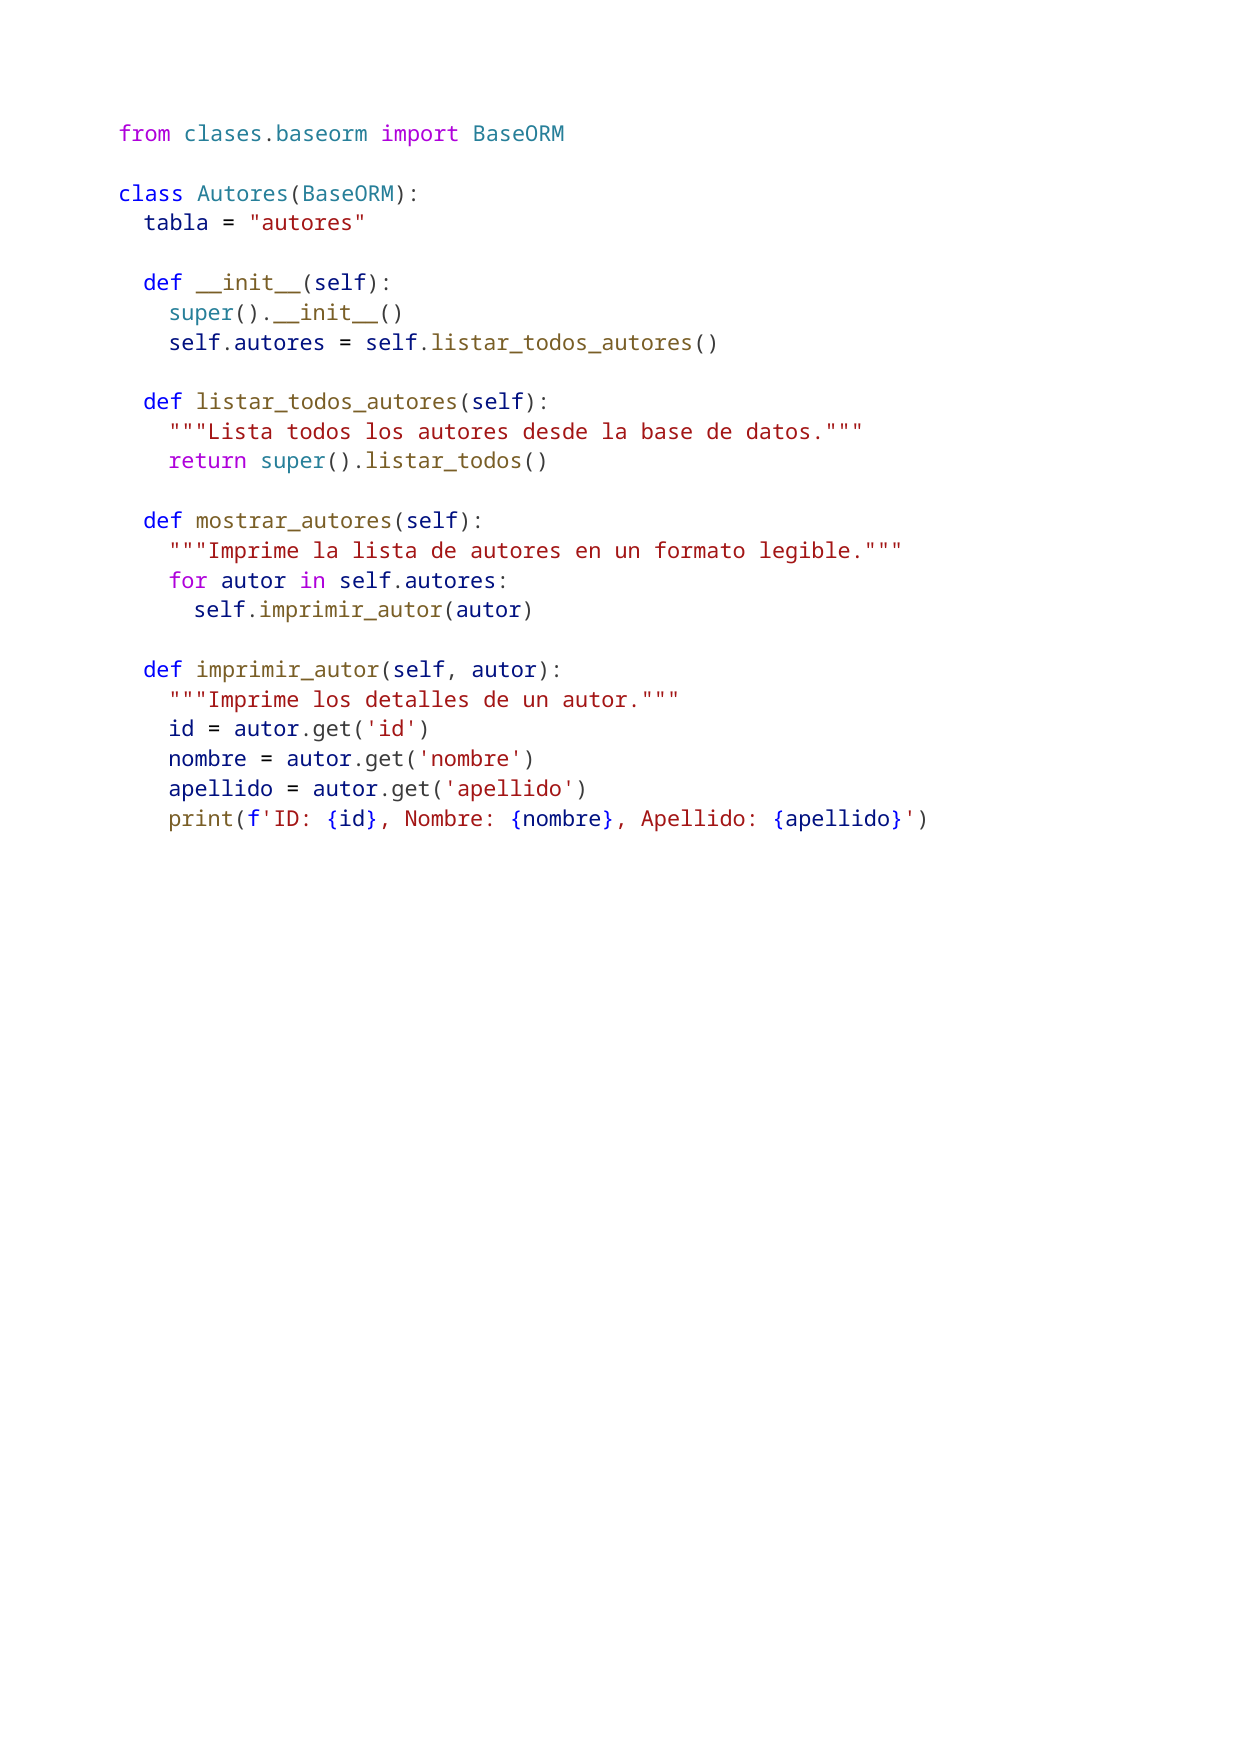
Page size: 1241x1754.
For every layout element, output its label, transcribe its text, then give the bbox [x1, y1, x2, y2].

text self.autores = self.listar_todos_autores() [118, 326, 1122, 356]
text for autor in self.autores: [118, 564, 1122, 594]
text def __init__(self): [118, 267, 1122, 297]
text """Lista todos los autores desde la base de datos.""" [118, 416, 1122, 446]
text apellido = autor.get('apellido') [118, 773, 1122, 803]
text nombre = autor.get('nombre') [118, 743, 1122, 773]
text def imprimir_autor(self, autor): [118, 654, 1122, 684]
text def mostrar_autores(self): [118, 505, 1122, 535]
text super().__init__() [118, 297, 1122, 326]
text self.imprimir_autor(autor) [118, 594, 1122, 624]
text id = autor.get('id') [118, 713, 1122, 743]
text class Autores(BaseORM): [118, 178, 1122, 207]
text return super().listar_todos() [118, 446, 1122, 475]
text from clases.baseorm import BaseORM [118, 118, 1122, 148]
text def listar_todos_autores(self): [118, 386, 1122, 416]
text tabla = "autores" [118, 207, 1122, 237]
text print(f'ID: {id}, Nombre: {nombre}, Apellido: {apellido}') [118, 803, 1122, 833]
text """Imprime la lista de autores en un formato legible.""" [118, 535, 1122, 564]
text """Imprime los detalles de un autor.""" [118, 684, 1122, 713]
